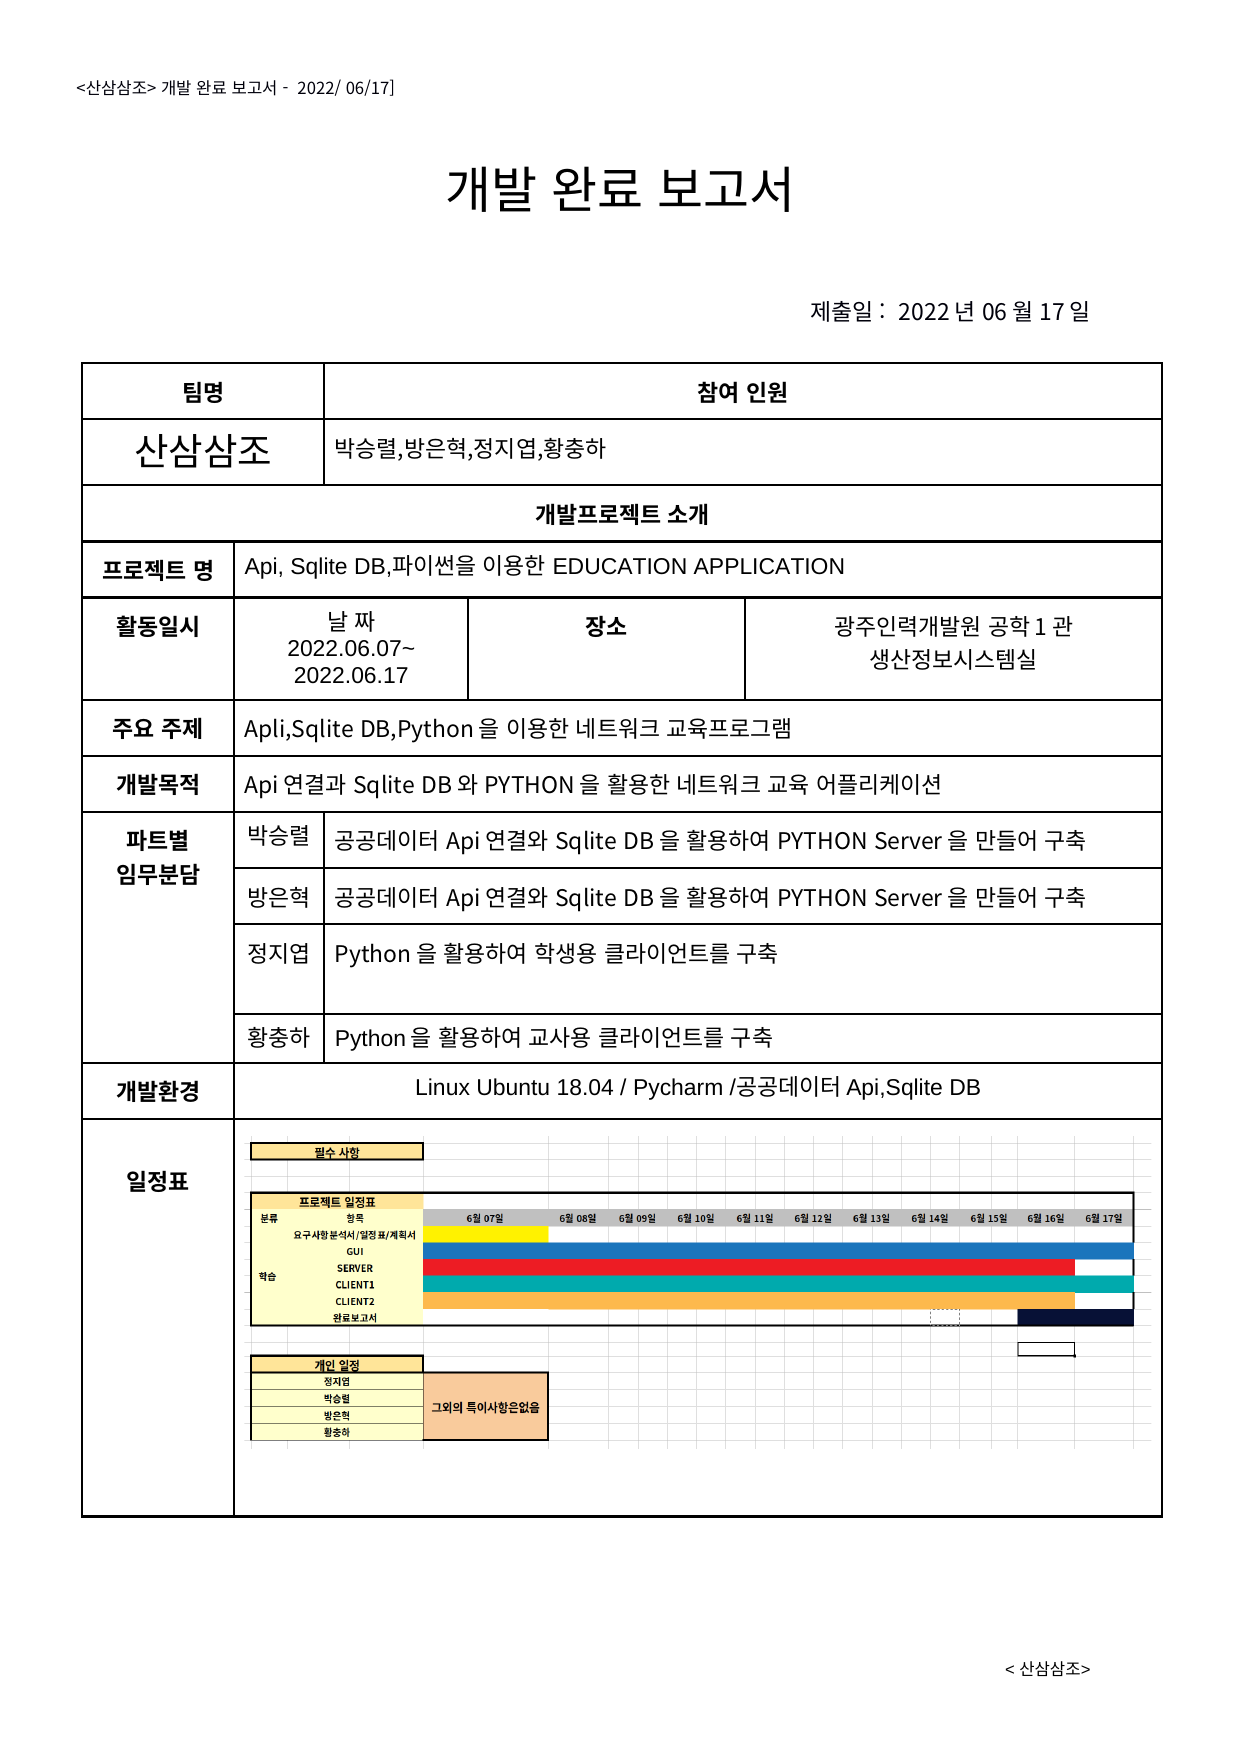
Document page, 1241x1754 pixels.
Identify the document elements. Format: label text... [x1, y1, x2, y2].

table_cell 공공데이터 Api연결와 Sqlite DB을 활용하여 PYTHON Server을 만들어 구축 [325, 869, 1161, 923]
table_cell Linux Ubuntu 18.04 / Pycharm /공공데이터Api,Sqlite DB [235, 1064, 1161, 1118]
table_cell 개발환경 [83, 1064, 233, 1118]
picture [244, 1136, 1152, 1449]
table_header 팀명 [83, 364, 323, 418]
table_cell 정지엽 [235, 925, 323, 1012]
table_cell 공공데이터 Api연결와 Sqlite DB을 활용하여 PYTHON Server을 만들어 구축 [325, 813, 1161, 867]
table_cell 날 짜 2022.06.07~ 2022.06.17 [235, 599, 467, 698]
text 개발 완료 보고서 [150, 150, 1090, 222]
table_cell 황충하 [235, 1015, 323, 1062]
table_cell 활동일시 [83, 599, 233, 698]
table_cell 주요 주제 [83, 701, 233, 754]
table_cell 박승렬,방은혁,정지엽,황충하 [325, 420, 1161, 484]
table_cell 일정표 [83, 1120, 233, 1515]
table_cell 광주인력개발원 공학1관 생산정보시스템실 [746, 599, 1161, 698]
table_cell 장소 [469, 599, 744, 698]
table_cell 파트별 임무분담 [83, 813, 233, 1062]
table_cell Python을 활용하여 학생용 클라이언트를 구축 [325, 925, 1161, 1012]
table_header 참여 인원 [325, 364, 1161, 418]
table_cell Api, Sqlite DB,파이썬을 이용한 EDUCATION APPLICATION [235, 543, 1161, 596]
table_cell 프로젝트 명 [83, 543, 233, 596]
table_cell Apli,Sqlite DB,Python을 이용한 네트워크 교육프로그램 [235, 701, 1161, 754]
text 제출일 : 2022년 06월 17일 [150, 294, 1090, 327]
table_cell Api연결과 Sqlite DB와 PYTHON을 활용한 네트워크 교육 어플리케이션 [235, 757, 1161, 811]
table_cell 박승렬 [235, 813, 323, 867]
table_cell 산삼삼조 [83, 420, 323, 484]
table_cell [235, 1120, 1161, 1515]
table_cell 방은혁 [235, 869, 323, 923]
table_cell 개발프로젝트 소개 [83, 486, 1161, 540]
table_cell Python을 활용하여 교사용 클라이언트를 구축 [325, 1015, 1161, 1062]
table_cell 개발목적 [83, 757, 233, 811]
